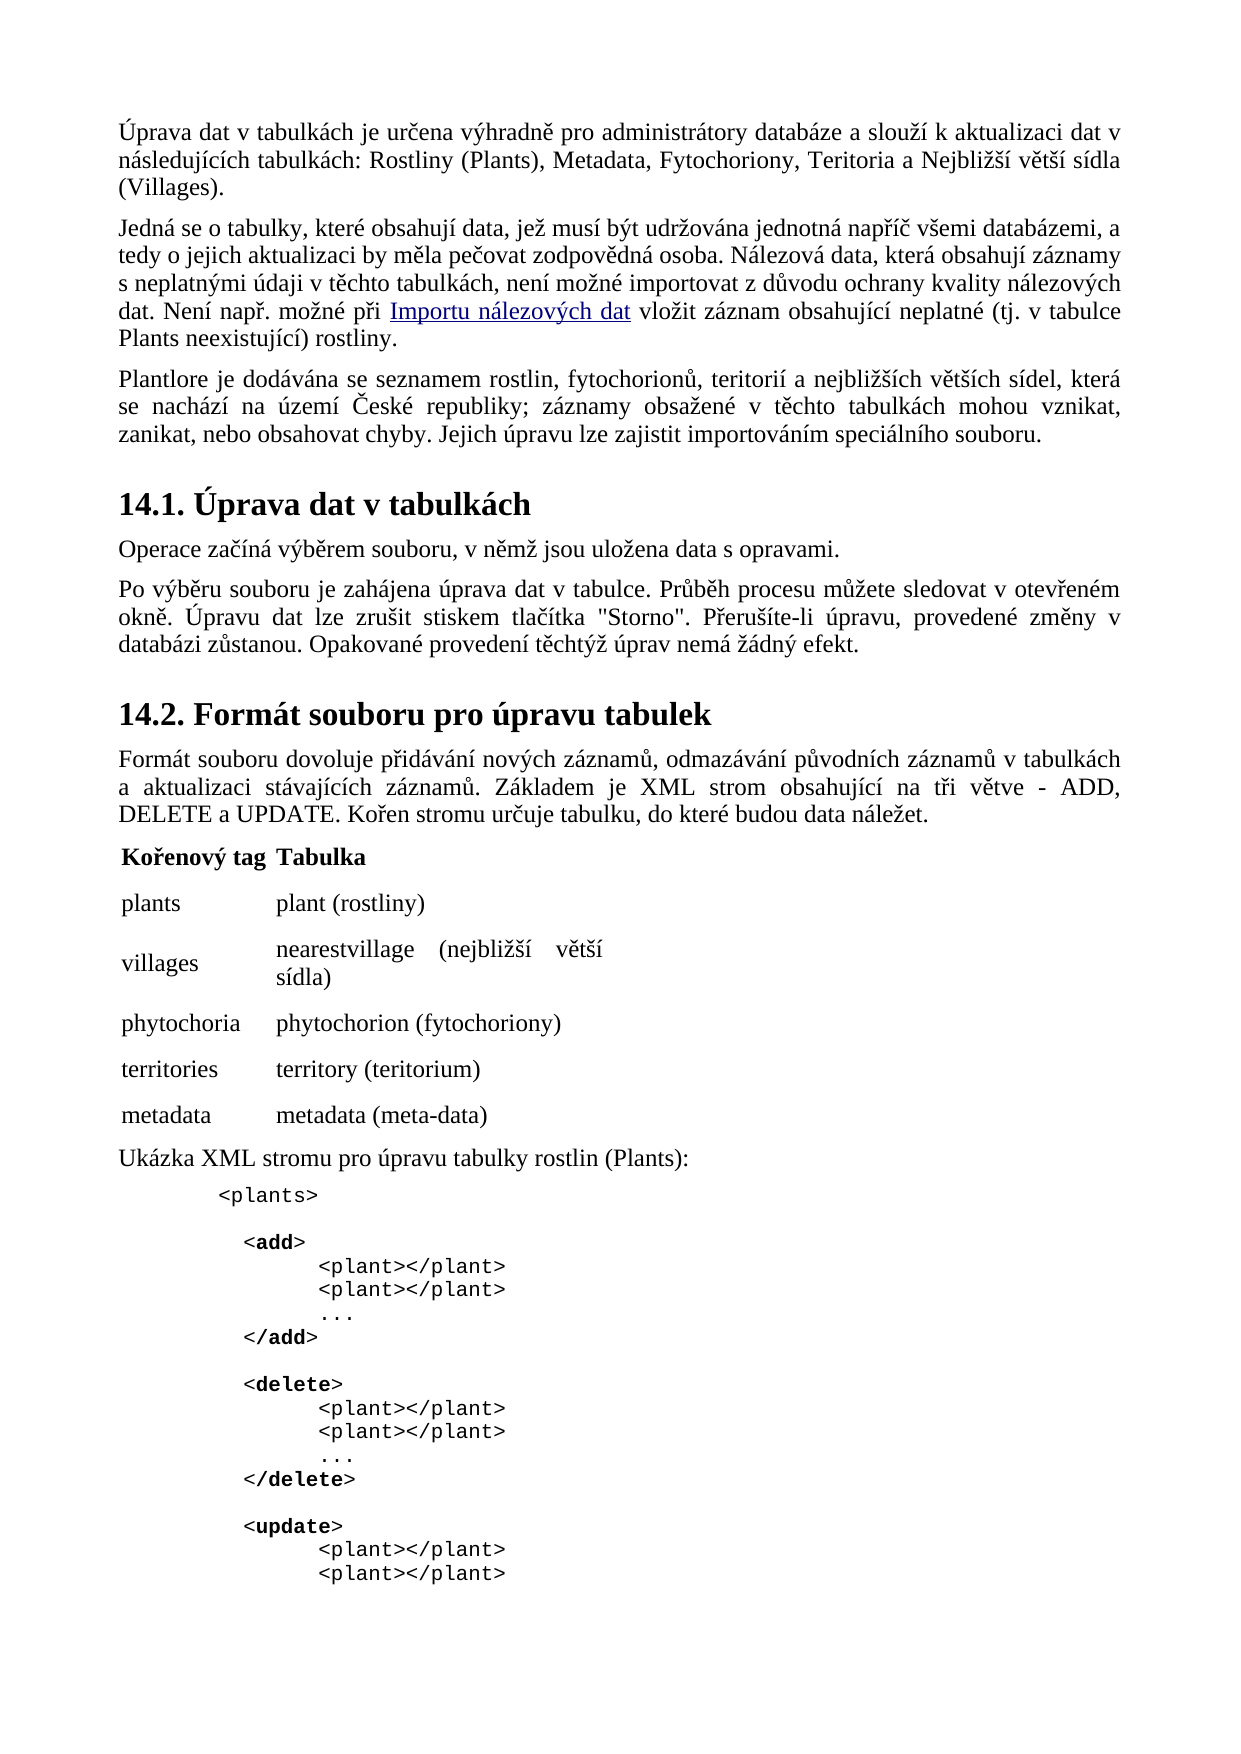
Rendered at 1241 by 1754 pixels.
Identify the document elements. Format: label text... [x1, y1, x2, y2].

table_cell villages [118, 933, 273, 1006]
text <plant></plant> [118, 1398, 1122, 1421]
table_cell plants [118, 887, 273, 933]
text Úprava dat v tabulkách je určena výhradně pro administrátory databáze a slouží k aktualizaci dat v následujících tabulkách: Rostliny (Plants), Metadata, Fytochoriony, Teritoria a Nejbližší větší sídla (Villages). [118, 118, 1122, 201]
subtitle 14.1. Úprava dat v tabulkách [118, 485, 1122, 522]
text <plant></plant> [118, 1421, 1122, 1445]
table_cell territory (teritorium) [273, 1053, 606, 1098]
text <plants> [118, 1185, 1122, 1208]
text </delete> [118, 1468, 1122, 1492]
text ... [118, 1445, 1122, 1468]
subtitle 14.2. Formát souboru pro úpravu tabulek [118, 696, 1122, 732]
text Formát souboru dovoluje přidávání nových záznamů, odmazávání původních záznamů v tabulkách a aktualizaci stávajících záznamů. Základem je XML strom obsahující na tři větve - ADD, DELETE a UPDATE. Kořen stromu určuje tabulku, do které budou data náležet. [118, 745, 1122, 828]
text <plant></plant> [118, 1279, 1122, 1303]
text Plantlore je dodávána se seznamem rostlin, fytochorionů, teritorií a nejbližších větších sídel, která se nachází na území České republiky; záznamy obsažené v těchto tabulkách mohou vznikat, zanikat, nebo obsahovat chyby. Jejich úpravu lze zajistit importováním speciálního souboru. [118, 365, 1122, 448]
text <plant></plant> [118, 1539, 1122, 1563]
table_header Kořenový tag [118, 841, 273, 887]
table_cell metadata [118, 1099, 273, 1144]
table_cell plant (rostliny) [273, 887, 606, 933]
table_header Tabulka [273, 841, 606, 887]
text ... [118, 1303, 1122, 1327]
text <delete> [118, 1374, 1122, 1398]
text <plant></plant> [118, 1256, 1122, 1279]
text Operace začíná výběrem souboru, v němž jsou uložena data s opravami. [118, 535, 1122, 562]
table_cell nearestvillage (nejbližší větší sídla) [273, 933, 606, 1006]
text Jedná se o tabulky, které obsahují data, jež musí být udržována jednotná napříč všemi databázemi, a tedy o jejich aktualizaci by měla pečovat zodpovědná osoba. Nálezová data, která obsahují záznamy s neplatnými údaji v těchto tabulkách, není možné importovat z důvodu ochrany kvality nálezových dat. Není např. možné při Importu nálezových dat vložit záznam obsahující neplatné (tj. v tabulce Plants neexistující) rostliny. [118, 214, 1122, 352]
table_cell phytochoria [118, 1006, 273, 1052]
table_cell metadata (meta-data) [273, 1099, 606, 1144]
text </add> [118, 1327, 1122, 1350]
text <plant></plant> [118, 1563, 1122, 1587]
text <add> [118, 1232, 1122, 1256]
table_cell territories [118, 1053, 273, 1098]
text Po výběru souboru je zahájena úprava dat v tabulce. Průběh procesu můžete sledovat v otevřeném okně. Úpravu dat lze zrušit stiskem tlačítka "Storno". Přerušíte-li úpravu, provedené změny v databázi zůstanou. Opakované provedení těchtýž úprav nemá žádný efekt. [118, 575, 1122, 658]
text <update> [118, 1516, 1122, 1539]
text Ukázka XML stromu pro úpravu tabulky rostlin (Plants): [118, 1144, 1122, 1172]
table_cell phytochorion (fytochoriony) [273, 1006, 606, 1052]
